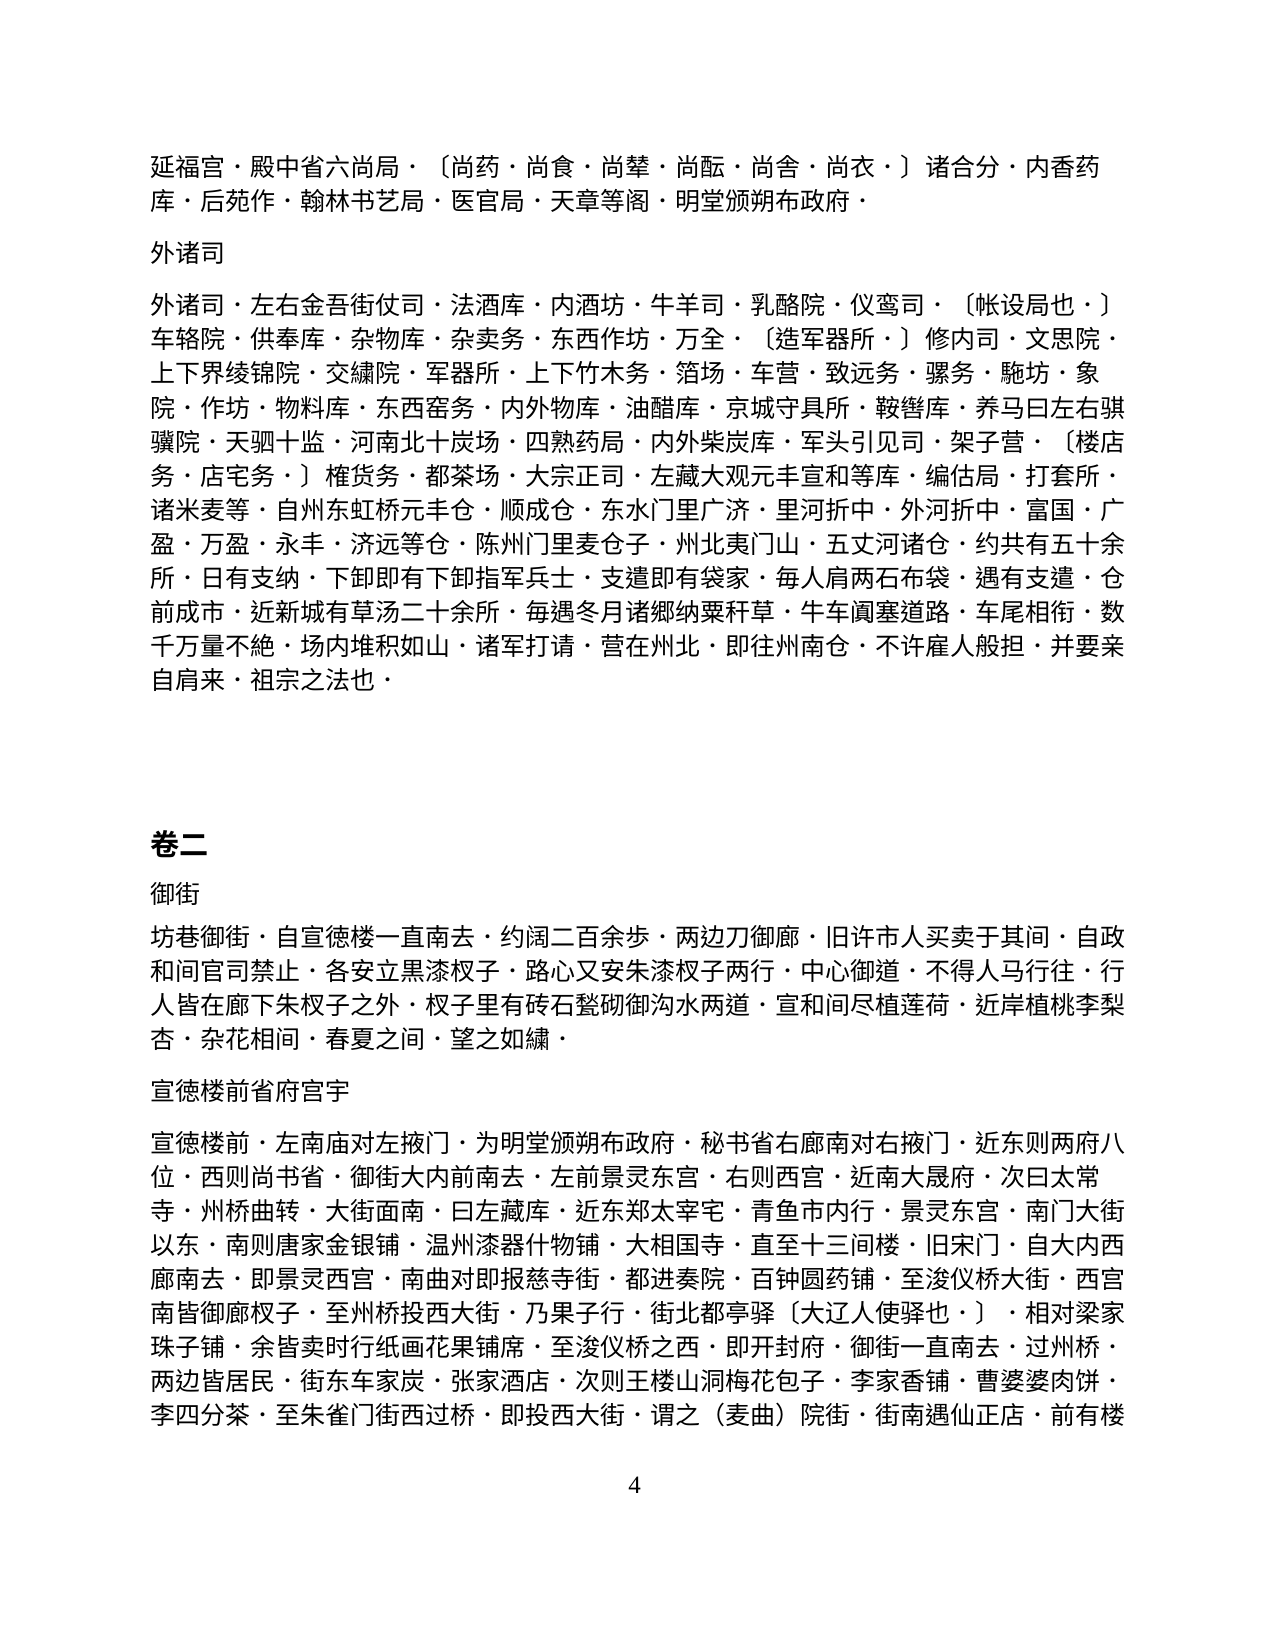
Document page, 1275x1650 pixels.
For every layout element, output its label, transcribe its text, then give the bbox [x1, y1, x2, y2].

text 坊巷御街．自宣徳楼一直南去．约阔二百余歩．两边刀御廊．旧许市人买卖于其间．自政和间官司禁止．各安立黒漆杈子．路心又安朱漆杈子两行．中心御道．不得人马行往．行人皆在廊下朱杈子之外．杈子里有砖石甃砌御沟水两道．宣和间尽植莲荷．近岸植桃李梨杏．杂花相间．春夏之间．望之如繍． [150, 919, 1125, 1056]
text 御街 [150, 876, 1125, 910]
text 宣徳楼前．左南庙对左掖门．为明堂颁朔布政府．秘书省右廊南对右掖门．近东则两府八位．西则尚书省．御街大内前南去．左前景灵东宫．右则西宫．近南大晟府．次曰太常寺．州桥曲转．大街面南．曰左藏库．近东郑太宰宅．青鱼市内行．景灵东宫．南门大街以东．南则唐家金银铺．温州漆器什物铺．大相国寺．直至十三间楼．旧宋门．自大内西廊南去．即景灵西宫．南曲对即报慈寺街．都进奏院．百钟圆药铺．至浚仪桥大街．西宫南皆御廊杈子．至州桥投西大街．乃果子行．街北都亭驿〔大辽人使驿也．〕．相对梁家珠子铺．余皆卖时行纸画花果铺席．至浚仪桥之西．即开封府．御街一直南去．过州桥．两边皆居民．街东车家炭．张家酒店．次则王楼山洞梅花包子．李家香铺．曹婆婆肉饼．李四分茶．至朱雀门街西过桥．即投西大街．谓之（麦曲）院街．街南遇仙正店．前有楼 [150, 1125, 1125, 1432]
text 宣徳楼前省府宫宇 [150, 1073, 1125, 1107]
text 外诸司 [150, 236, 1125, 270]
text 延福宫．殿中省六尚局．〔尚药．尚食．尚辇．尚酝．尚舎．尚衣．〕诸合分．内香药库．后苑作．翰林书艺局．医官局．天章等阁．明堂颁朔布政府． [150, 150, 1125, 218]
subtitle 卷二 [150, 824, 1125, 864]
text 外诸司．左右金吾街仗司．法酒库．内酒坊．牛羊司．乳酪院．仪鸾司．〔帐设局也．〕车辂院．供奉库．杂物库．杂卖务．东西作坊．万全．〔造军器所．〕修内司．文思院．上下界绫锦院．交繍院．军器所．上下竹木务．箔场．车营．致远务．骡务．駞坊．象院．作坊．物料库．东西窑务．内外物库．油醋库．京城守具所．鞍辔库．养马曰左右骐骥院．天驷十监．河南北十炭场．四熟药局．内外柴炭库．军头引见司．架子营．〔楼店务．店宅务．〕榷货务．都茶场．大宗正司．左藏大观元丰宣和等库．编估局．打套所．诸米麦等．自州东虹桥元丰仓．顺成仓．东水门里广济．里河折中．外河折中．富国．广盈．万盈．永丰．济远等仓．陈州门里麦仓子．州北夷门山．五丈河诸仓．约共有五十余所．日有支纳．下卸即有下卸指军兵士．支遣即有袋家．毎人肩两石布袋．遇有支遣．仓前成市．近新城有草汤二十余所．毎遇冬月诸郷纳粟秆草．牛车阗塞道路．车尾相衔．数千万量不絶．场内堆积如山．诸军打请．营在州北．即往州南仓．不许雇人般担．并要亲自肩来．祖宗之法也． [150, 288, 1125, 697]
